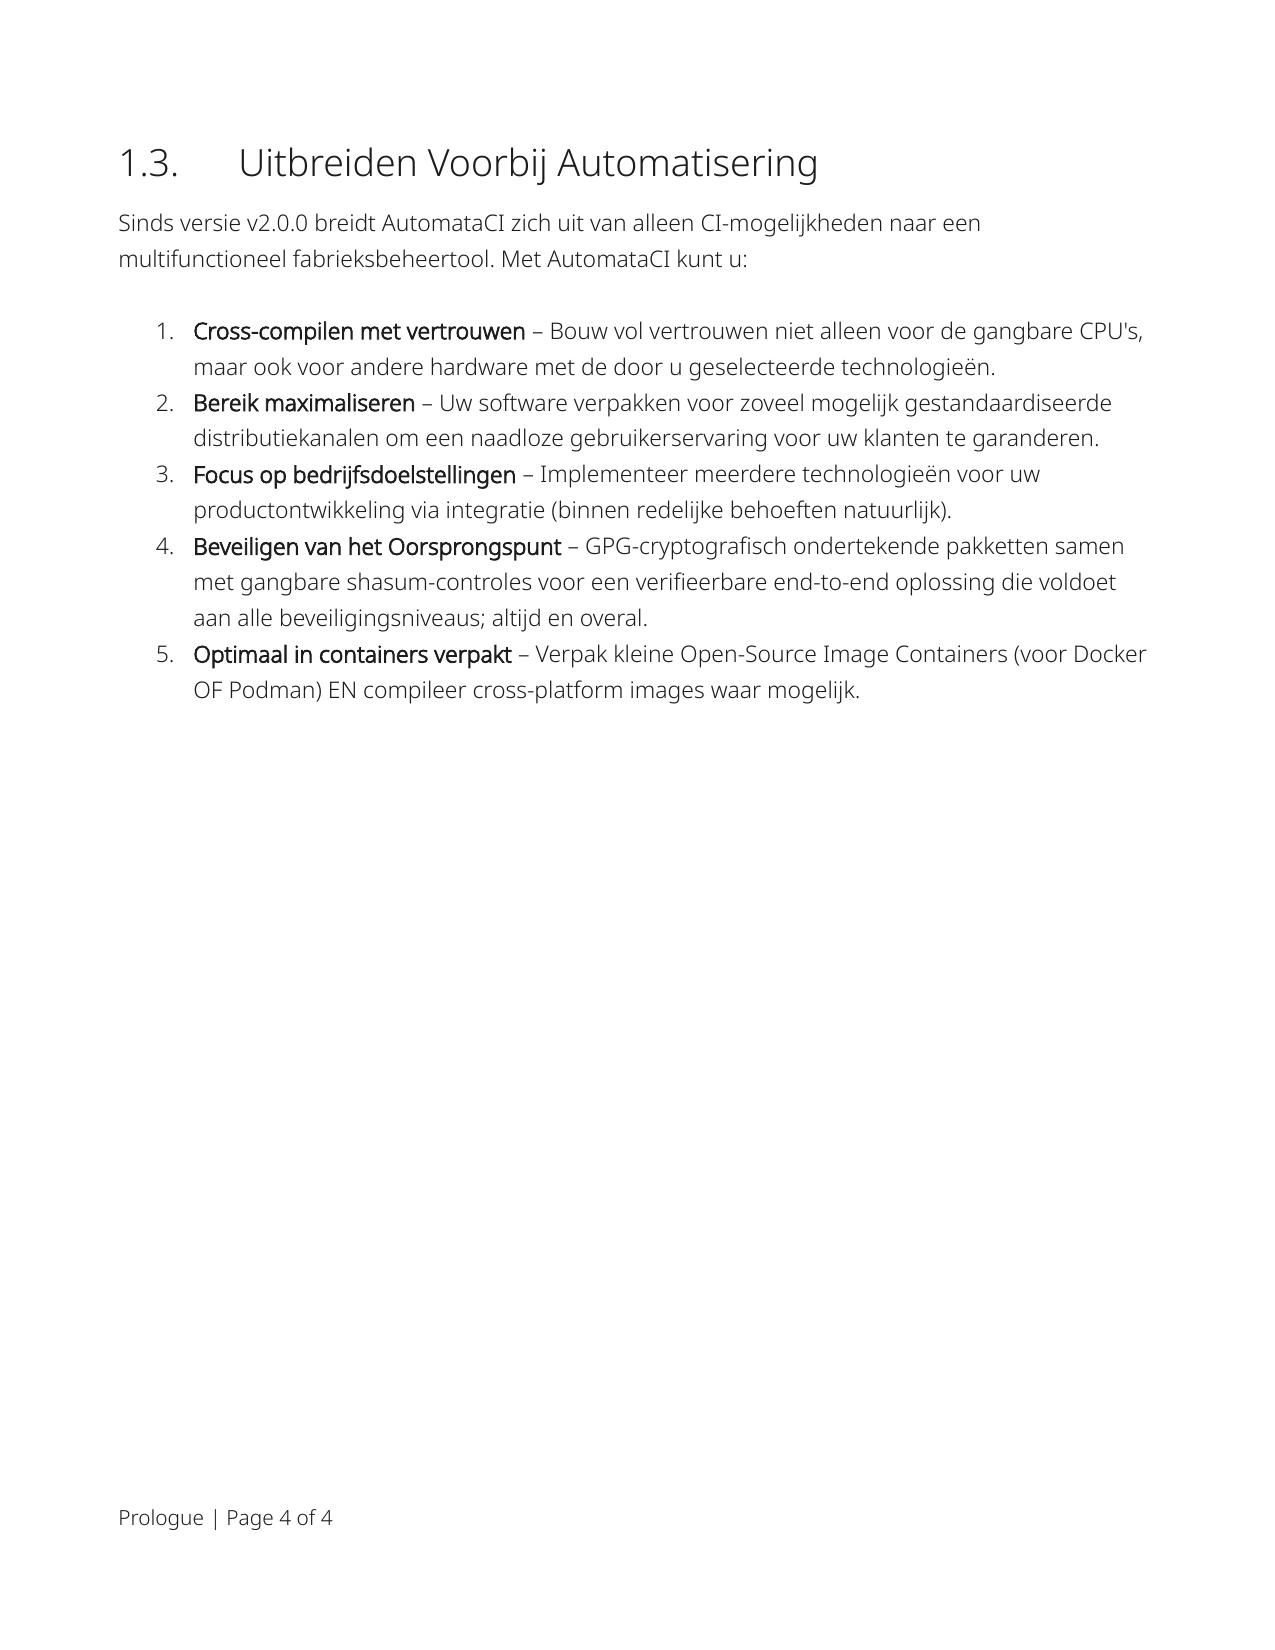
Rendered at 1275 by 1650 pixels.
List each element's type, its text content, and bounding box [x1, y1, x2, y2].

list Focus op bedrijfsdoelstellingen – Implementeer meerdere technologieën voor uw productontwikkeling via integratie (binnen redelijke behoeften natuurlijk). [156, 458, 1157, 526]
list Bereik maximaliseren – Uw software verpakken voor zoveel mogelijk gestandaardiseerde distributiekanalen om een naadloze gebruikerservaring voor uw klanten te garanderen. [156, 386, 1157, 454]
subtitle Uitbreiden Voorbij Automatisering [118, 136, 1157, 187]
text Sinds versie v2.0.0 breidt AutomataCI zich uit van alleen CI-mogelijkheden naar een multifunctioneel fabrieksbeheertool. Met AutomataCI kunt u: [118, 207, 1157, 274]
list Optimaal in containers verpakt – Verpak kleine Open-Source Image Containers (voor Docker OF Podman) EN compileer cross-platform images waar mogelijk. [156, 638, 1157, 705]
list Beveiligen van het Oorsprongspunt – GPG-cryptografisch ondertekende pakketten samen met gangbare shasum-controles voor een verifieerbare end-to-end oplossing die voldoet aan alle beveiligingsniveaus; altijd en overal. [156, 530, 1157, 633]
list Cross-compilen met vertrouwen – Bouw vol vertrouwen niet alleen voor de gangbare CPU's, maar ook voor andere hardware met de door u geselecteerde technologieën. [156, 314, 1157, 382]
